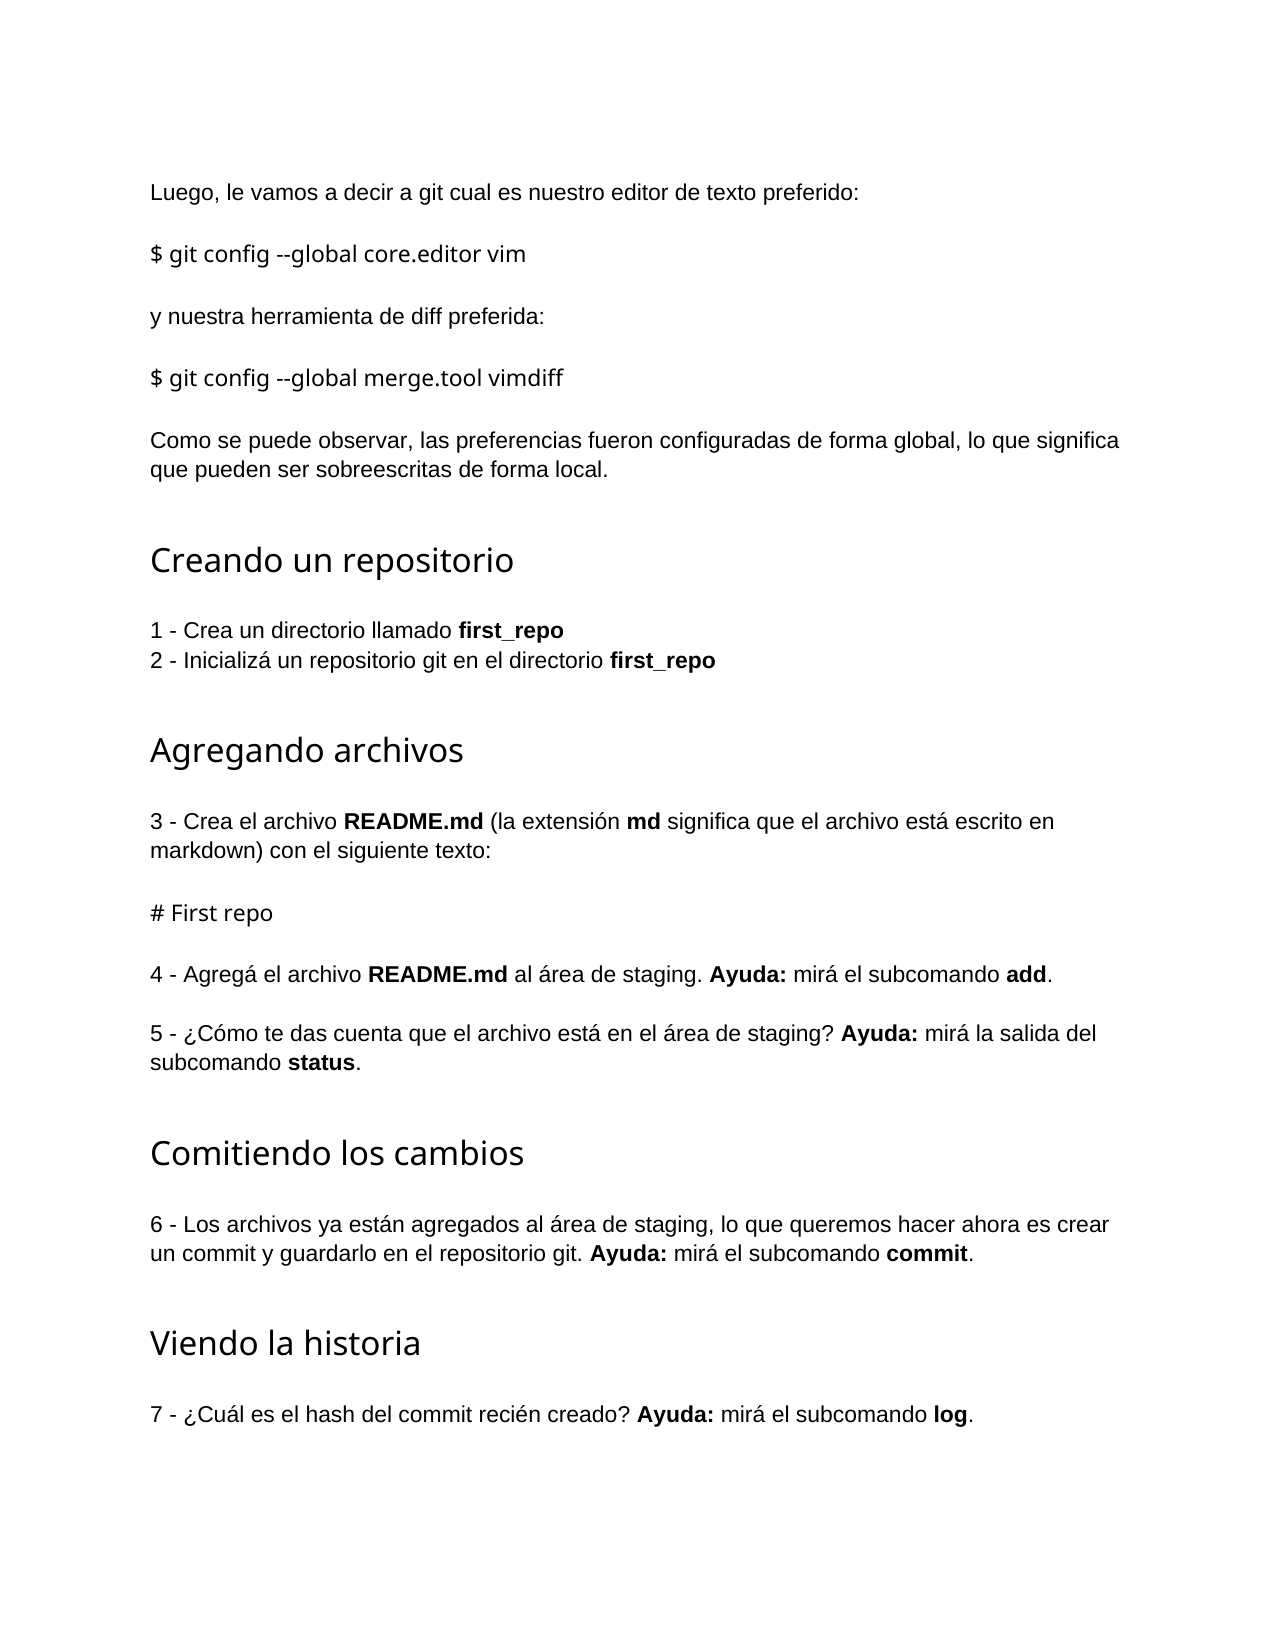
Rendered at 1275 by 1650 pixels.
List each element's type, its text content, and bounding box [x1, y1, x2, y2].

subtitle Agregando archivos [150, 727, 1125, 772]
text 5 - ¿Cómo te das cuenta que el archivo está en el área de staging? Ayuda: mirá la salida del subcomando status. [150, 1021, 1125, 1076]
text # First repo [150, 897, 1125, 928]
text $ git config --global core.editor vim [150, 238, 1125, 269]
subtitle Comitiendo los cambios [150, 1130, 1125, 1175]
text 7 - ¿Cuál es el hash del commit recién creado? Ayuda: mirá el subcomando log. [150, 1402, 1125, 1427]
text y nuestra herramienta de diff preferida: [150, 303, 1125, 329]
text 1 - Crea un directorio llamado first_repo [150, 618, 1125, 644]
subtitle Viendo la historia [150, 1320, 1125, 1366]
text 6 - Los archivos ya están agregados al área de staging, lo que queremos hacer ahora es crear un commit y guardarlo en el repositorio git. Ayuda: mirá el subcomando commit. [150, 1211, 1125, 1266]
text 4 - Agregá el archivo README.md al área de staging. Ayuda: mirá el subcomando add. [150, 962, 1125, 988]
text Luego, le vamos a decir a git cual es nuestro editor de texto preferido: [150, 179, 1125, 205]
subtitle Creando un repositorio [150, 536, 1125, 582]
text 2 - Inicializá un repositorio git en el directorio first_repo [150, 647, 1125, 673]
text $ git config --global merge.tool vimdiff [150, 362, 1125, 393]
text Como se puede observar, las preferencias fueron configuradas de forma global, lo que significa que pueden ser sobreescritas de forma local. [150, 427, 1125, 482]
text 3 - Crea el archivo README.md (la extensión md significa que el archivo está escrito en markdown) con el siguiente texto: [150, 808, 1125, 863]
